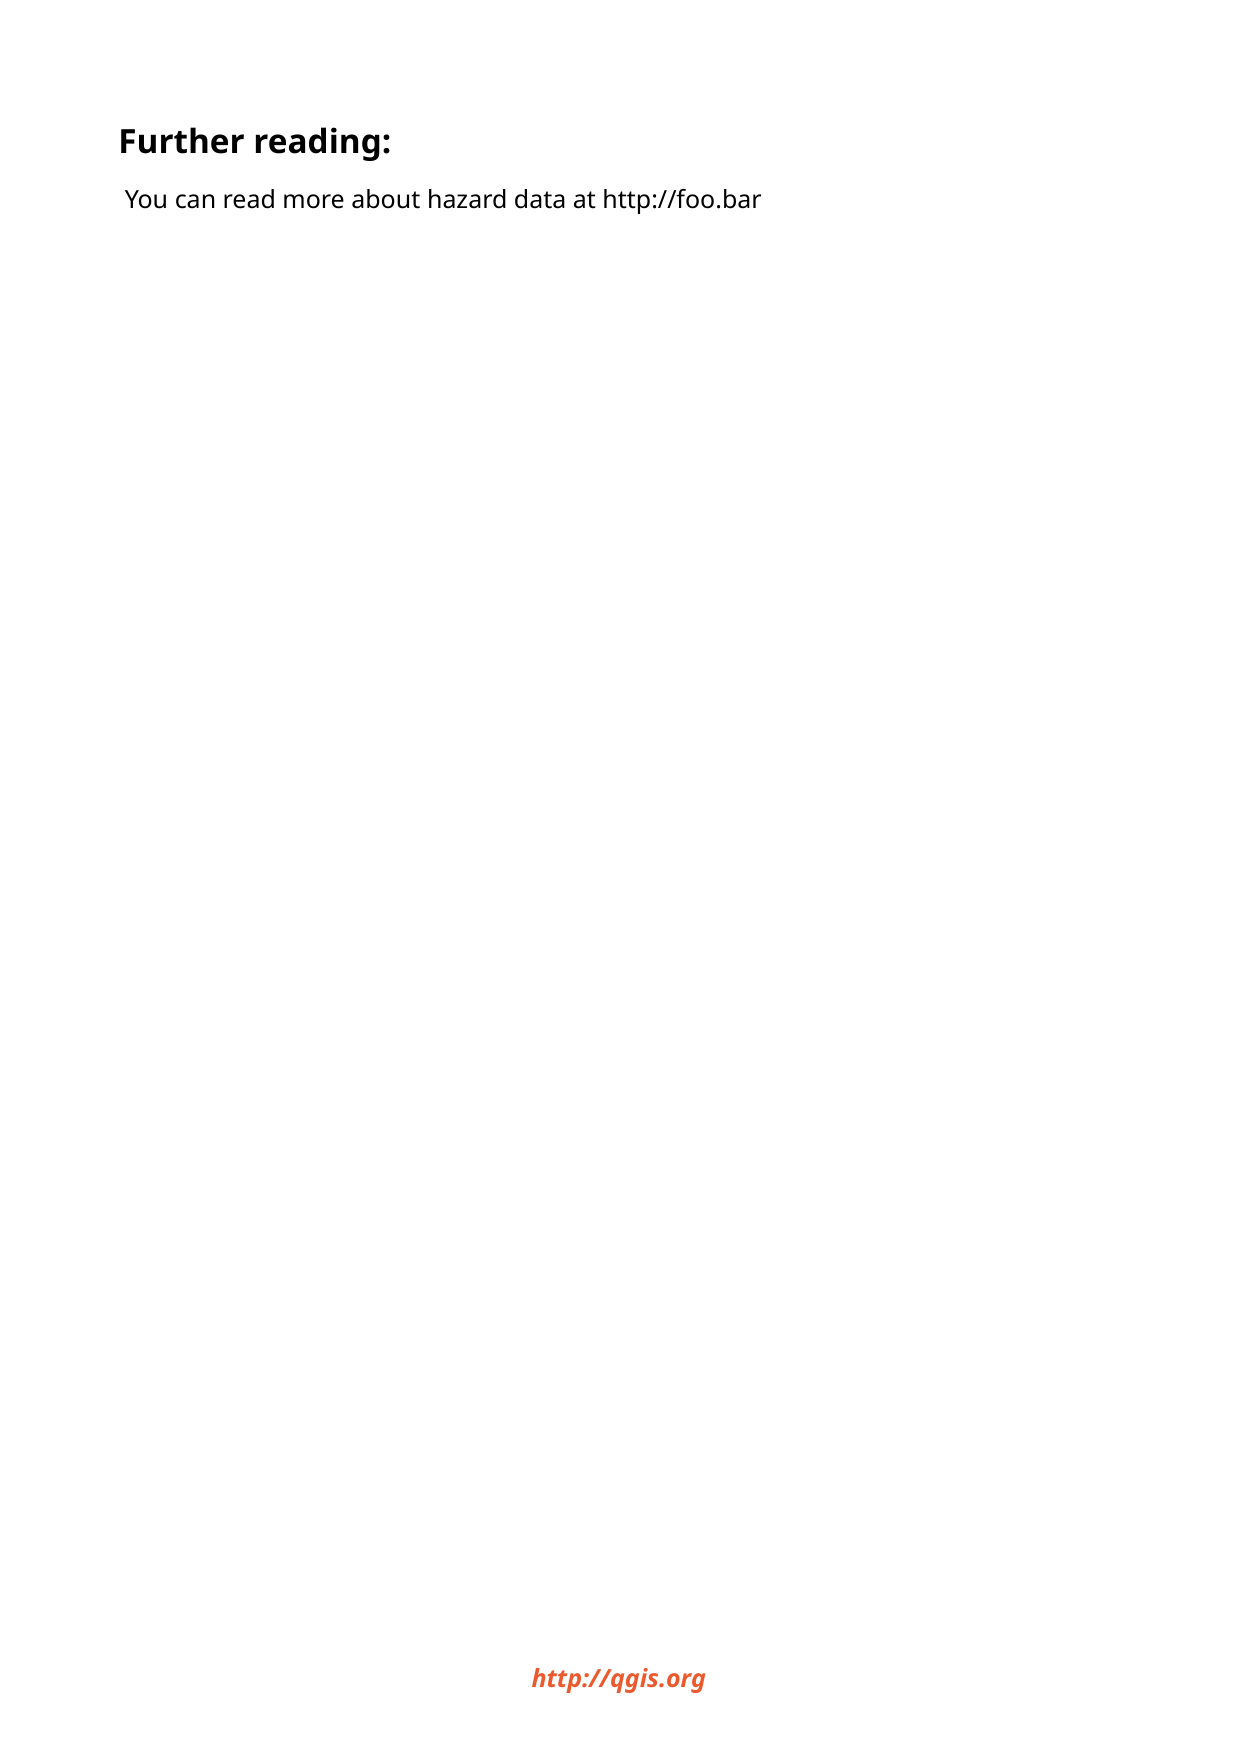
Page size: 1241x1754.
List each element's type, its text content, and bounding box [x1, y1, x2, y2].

subtitle Further reading: [118, 118, 1122, 163]
text You can read more about hazard data at http://foo.bar [118, 182, 1122, 216]
